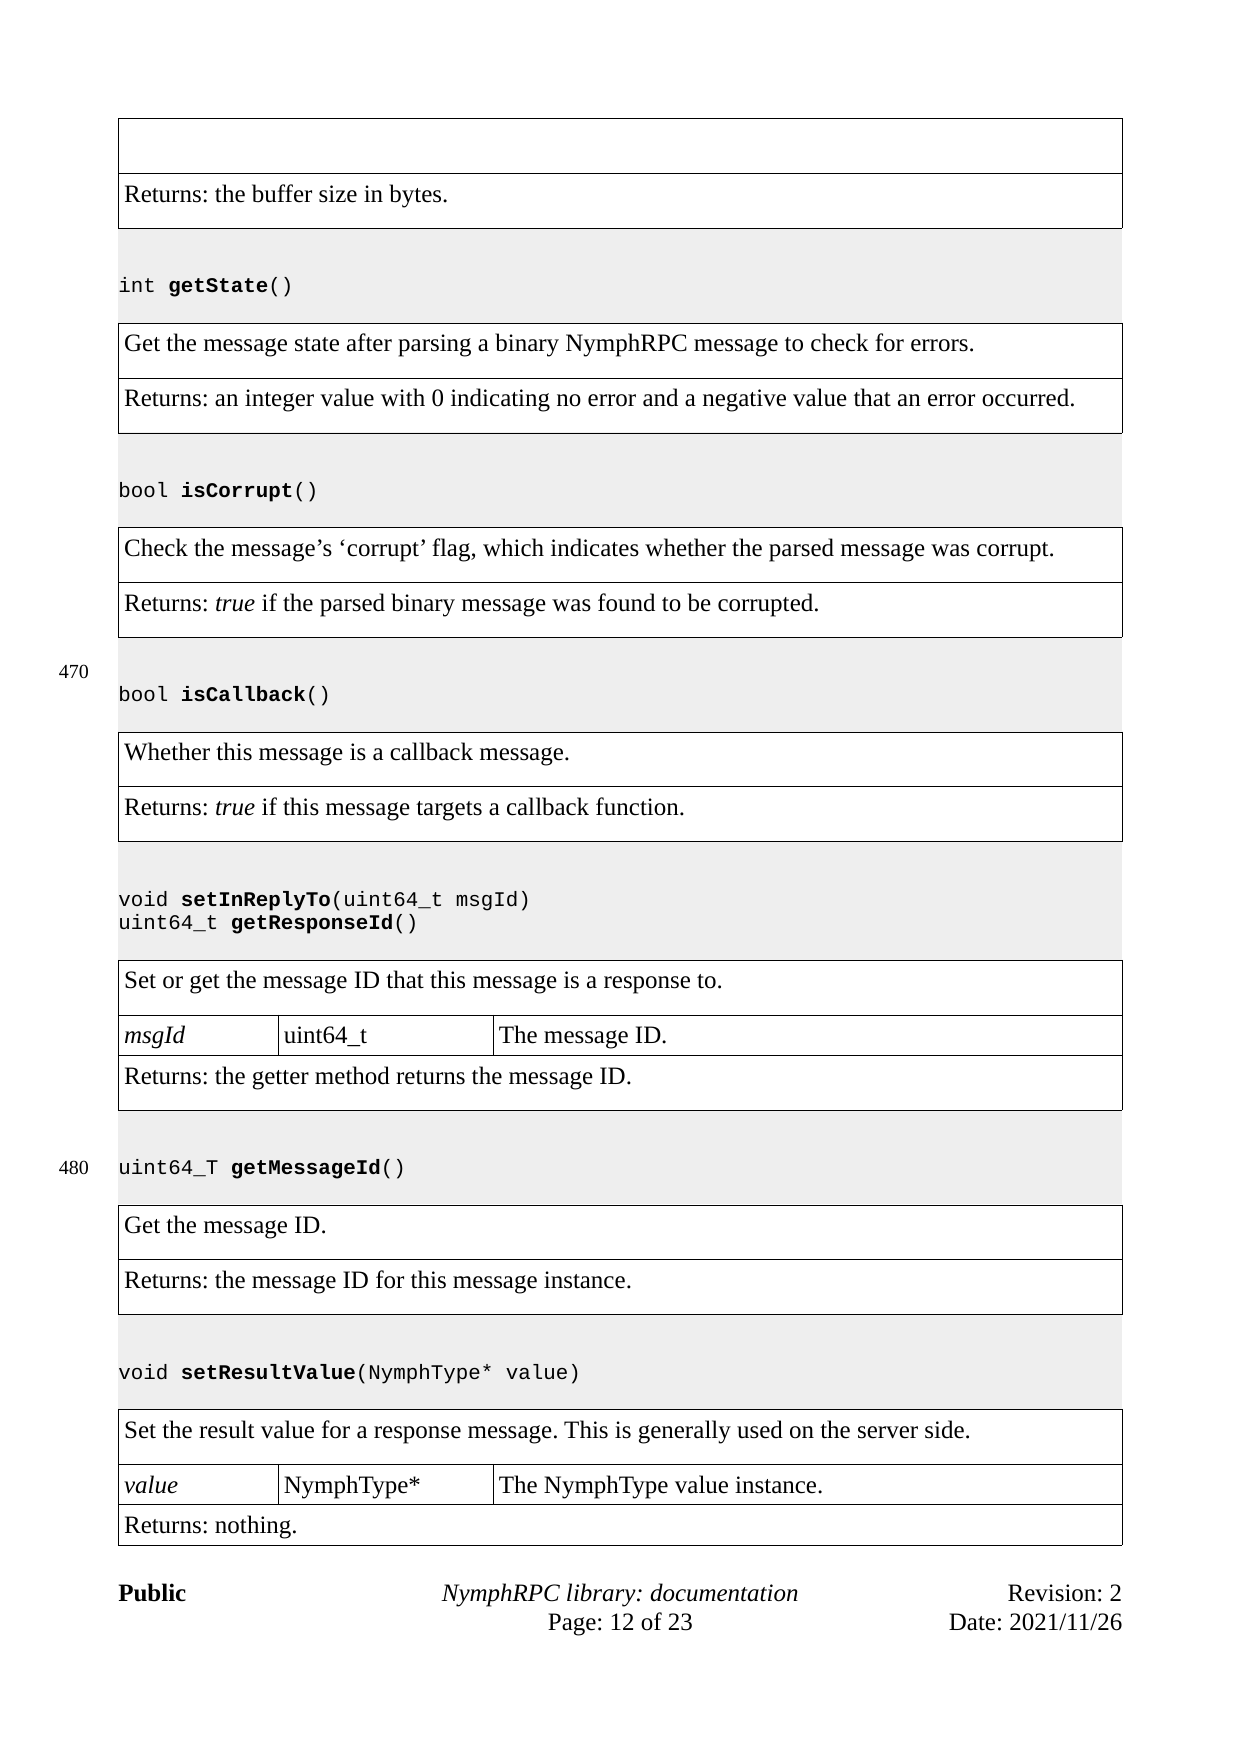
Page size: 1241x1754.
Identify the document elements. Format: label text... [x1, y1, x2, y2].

table_cell NymphType* [279, 1465, 493, 1504]
table_cell The NymphType value instance. [494, 1465, 1122, 1504]
table_cell Returns: true if this message targets a callback function. [119, 787, 1122, 841]
text bool isCallback() [118, 661, 1122, 708]
table_header [119, 119, 1122, 173]
text void setInReplyTo(uint64_t msgId) uint64_t getResponseId() [118, 865, 1122, 936]
table_cell Returns: the message ID for this message instance. [119, 1260, 1122, 1314]
table_header Set the result value for a response message. This is generally used on the server side. [119, 1410, 1122, 1464]
table_header Get the message state after parsing a binary NymphRPC message to check for errors. [119, 324, 1122, 377]
text void setResultValue(NymphType* value) [118, 1362, 1122, 1385]
table_cell Returns: true if the parsed binary message was found to be corrupted. [119, 583, 1122, 637]
table_header Get the message ID. [119, 1206, 1122, 1259]
table_cell value [119, 1465, 278, 1504]
text uint64_T getMessageId() [118, 1157, 1122, 1181]
table_cell Returns: an integer value with 0 indicating no error and a negative value that an error occurred. [119, 379, 1122, 432]
text int getState() [118, 252, 1122, 299]
table_cell Returns: the getter method returns the message ID. [119, 1056, 1122, 1110]
text bool isCorrupt() [118, 456, 1122, 503]
table_header Whether this message is a callback message. [119, 733, 1122, 786]
table_cell msgId [119, 1016, 278, 1055]
table_header Check the message’s ‘corrupt’ flag, which indicates whether the parsed message was corrupt. [119, 528, 1122, 582]
table_cell uint64_t [279, 1016, 493, 1055]
table_cell Returns: nothing. [119, 1505, 1122, 1544]
table_cell Returns: the buffer size in bytes. [119, 174, 1122, 228]
table_cell The message ID. [494, 1016, 1122, 1055]
table_header Set or get the message ID that this message is a response to. [119, 961, 1122, 1014]
